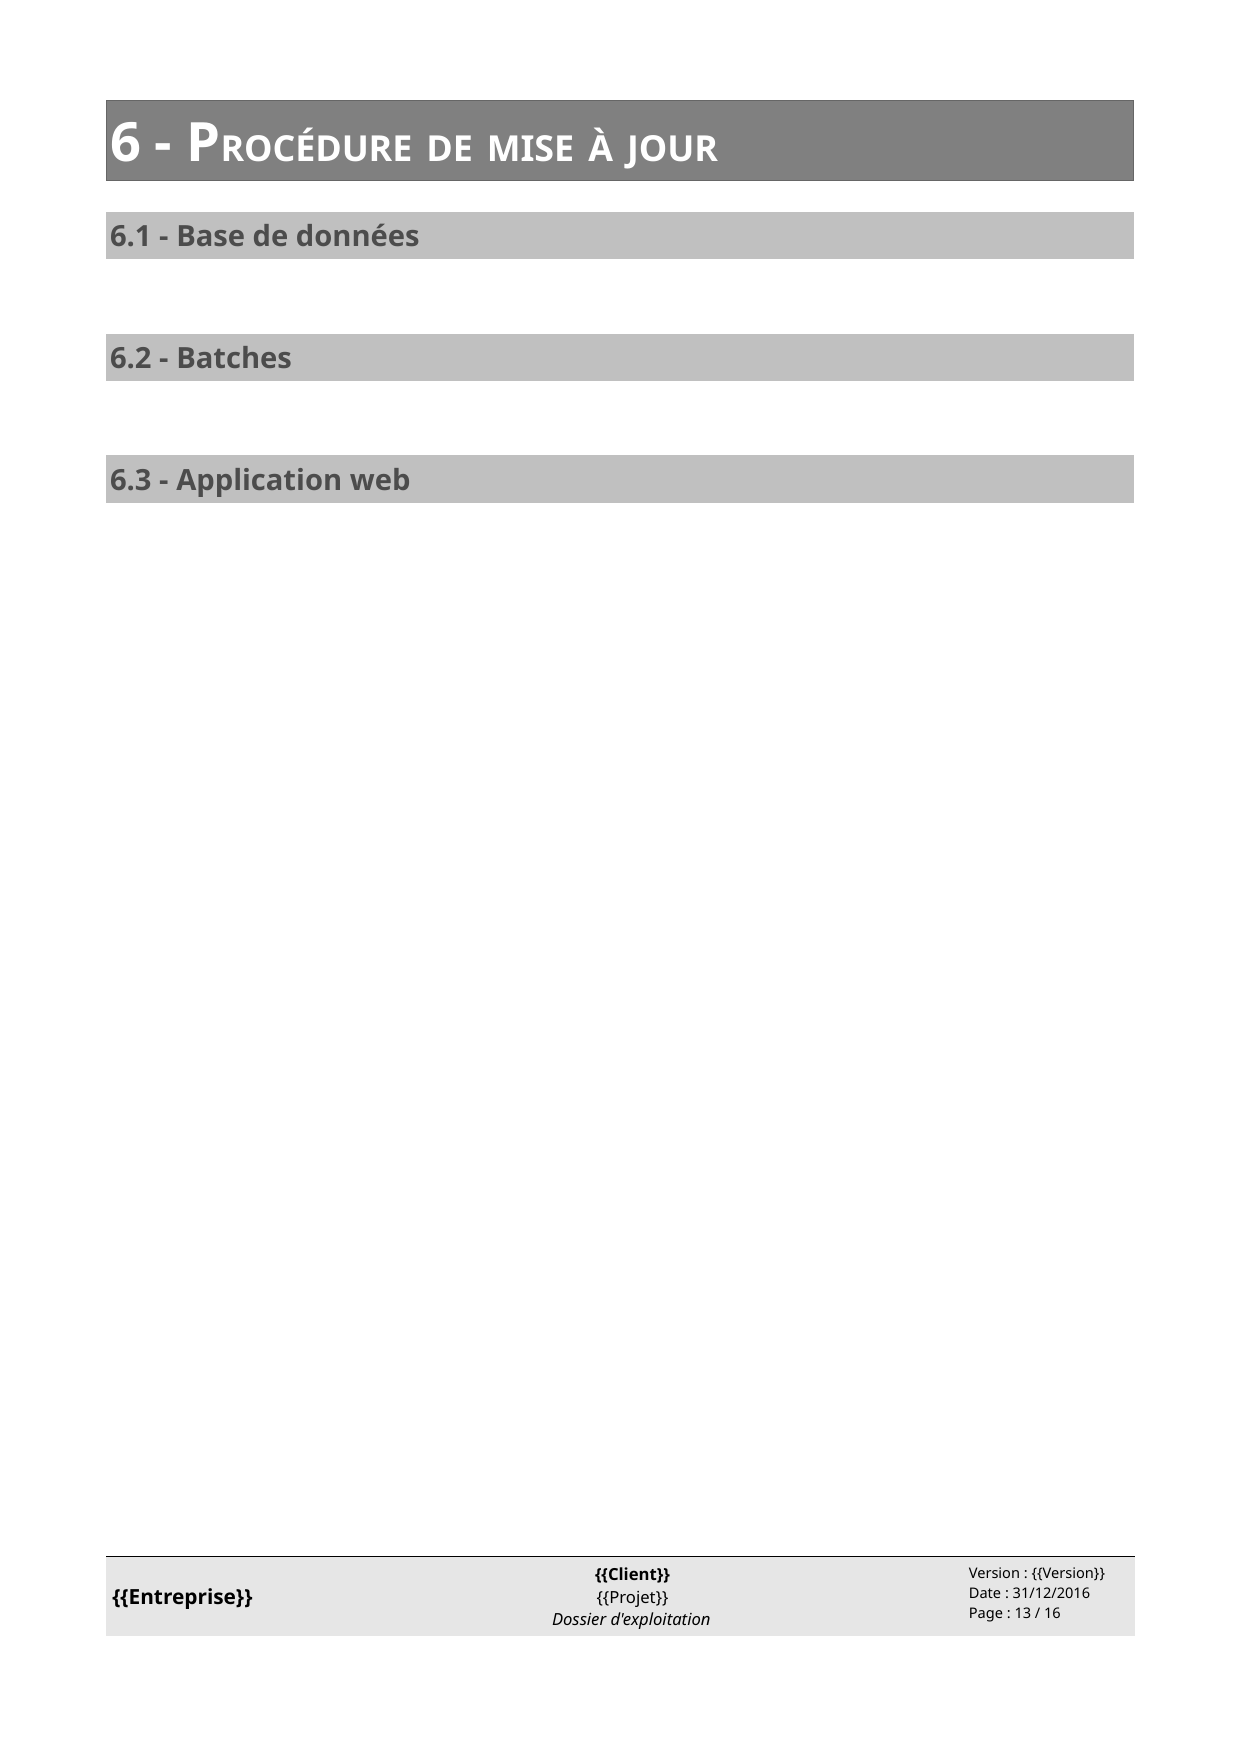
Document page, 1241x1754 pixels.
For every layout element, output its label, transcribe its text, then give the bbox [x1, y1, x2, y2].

subtitle Application web [107, 456, 1133, 502]
subtitle Procédure de mise à jour [107, 101, 1133, 180]
subtitle Batches [107, 335, 1133, 380]
subtitle Base de données [107, 213, 1133, 258]
